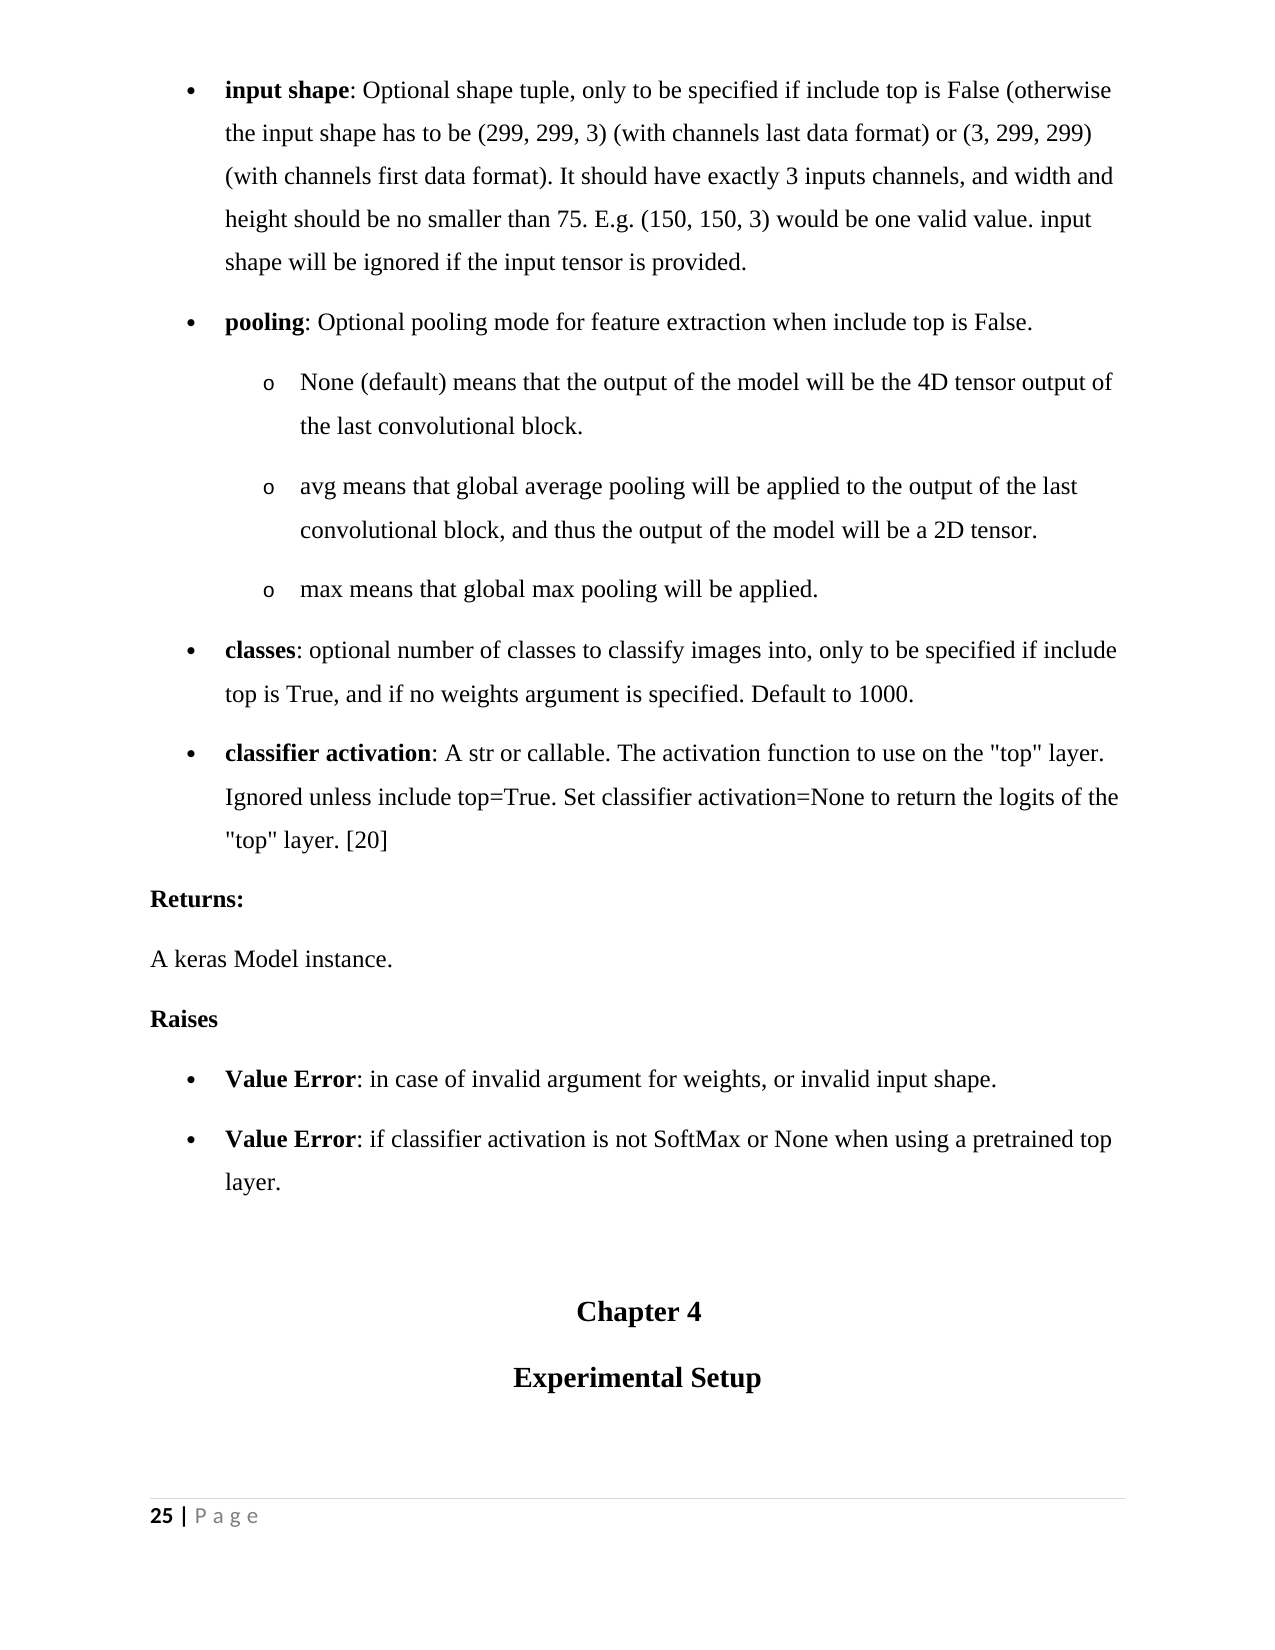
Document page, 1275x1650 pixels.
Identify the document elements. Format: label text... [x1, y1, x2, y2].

text A keras Model instance. [150, 944, 1125, 973]
list classes: optional number of classes to classify images into, only to be specified if include top is True, and if no weights argument is specified. Default to 1000. [187, 636, 1125, 707]
list input shape: Optional shape tuple, only to be specified if include top is False (otherwise the input shape has to be (299, 299, 3) (with channels last data format) or (3, 299, 299) (with channels first data format). It should have exactly 3 inputs channels, and width and height should be no smaller than 75. E.g. (150, 150, 3) would be one valid value. input shape will be ignored if the input tensor is provided. [187, 75, 1125, 276]
text Experimental Setup [150, 1361, 1125, 1394]
list pooling: Optional pooling mode for feature extraction when include top is False. [187, 307, 1125, 336]
list Value Error: if classifier activation is not SoftMax or None when using a pretrained top layer. [187, 1124, 1125, 1196]
text Raises [150, 1004, 1125, 1033]
text Chapter 4 [525, 1294, 1125, 1327]
list avg means that global average pooling will be applied to the output of the last convolutional block, and thus the output of the model will be a 2D tensor. [262, 471, 1125, 543]
text Returns: [150, 884, 1125, 913]
list classifier activation: A str or callable. The activation function to use on the "top" layer. Ignored unless include top=True. Set classifier activation=None to return the logits of the "top" layer. [20] [187, 738, 1125, 853]
list None (default) means that the output of the model will be the 4D tensor output of the last convolutional block. [262, 367, 1125, 440]
list Value Error: in case of invalid argument for weights, or invalid input shape. [187, 1064, 1125, 1093]
list max means that global max pooling will be applied. [262, 574, 1125, 604]
